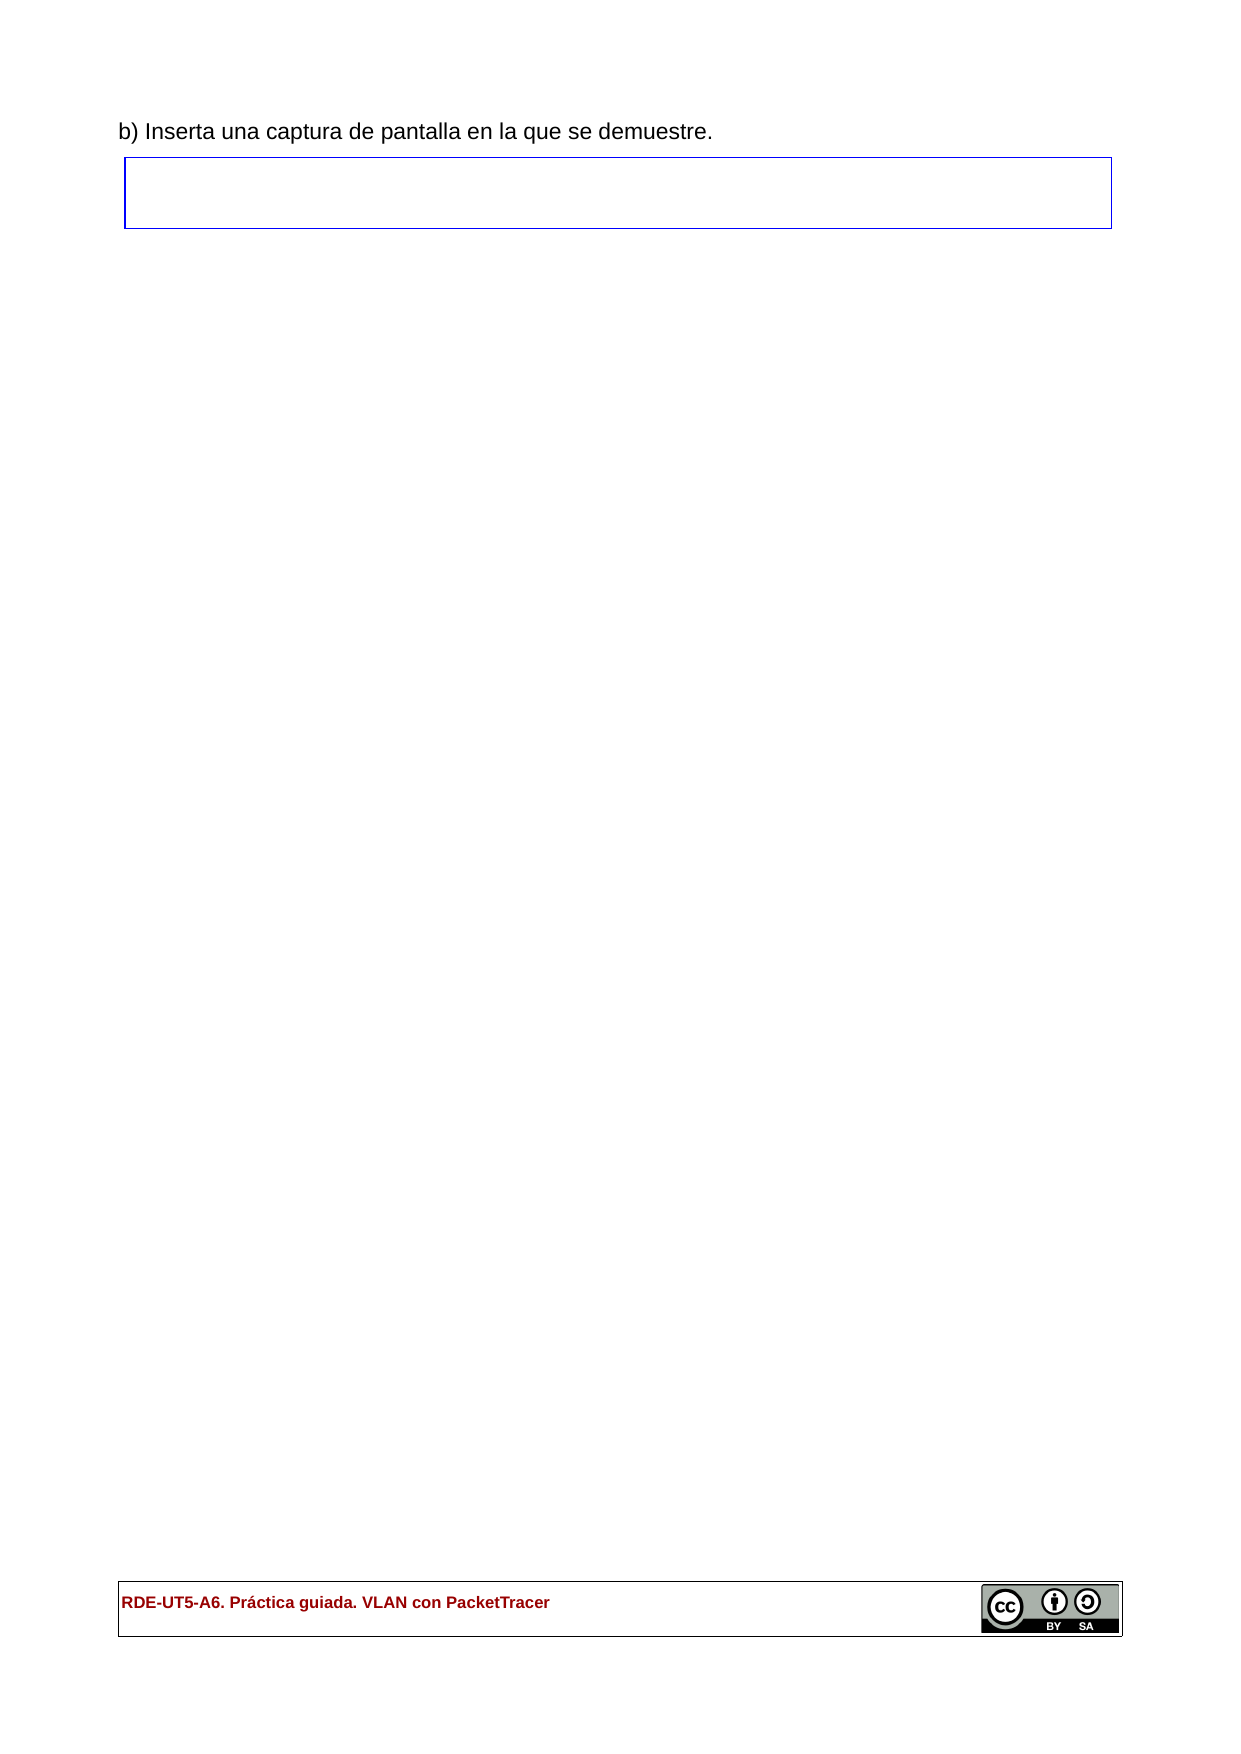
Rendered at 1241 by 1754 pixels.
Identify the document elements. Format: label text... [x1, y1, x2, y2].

picture [981, 1584, 1119, 1633]
table_header [126, 158, 1111, 228]
text b) Inserta una captura de pantalla en la que se demuestre. [118, 118, 1122, 144]
